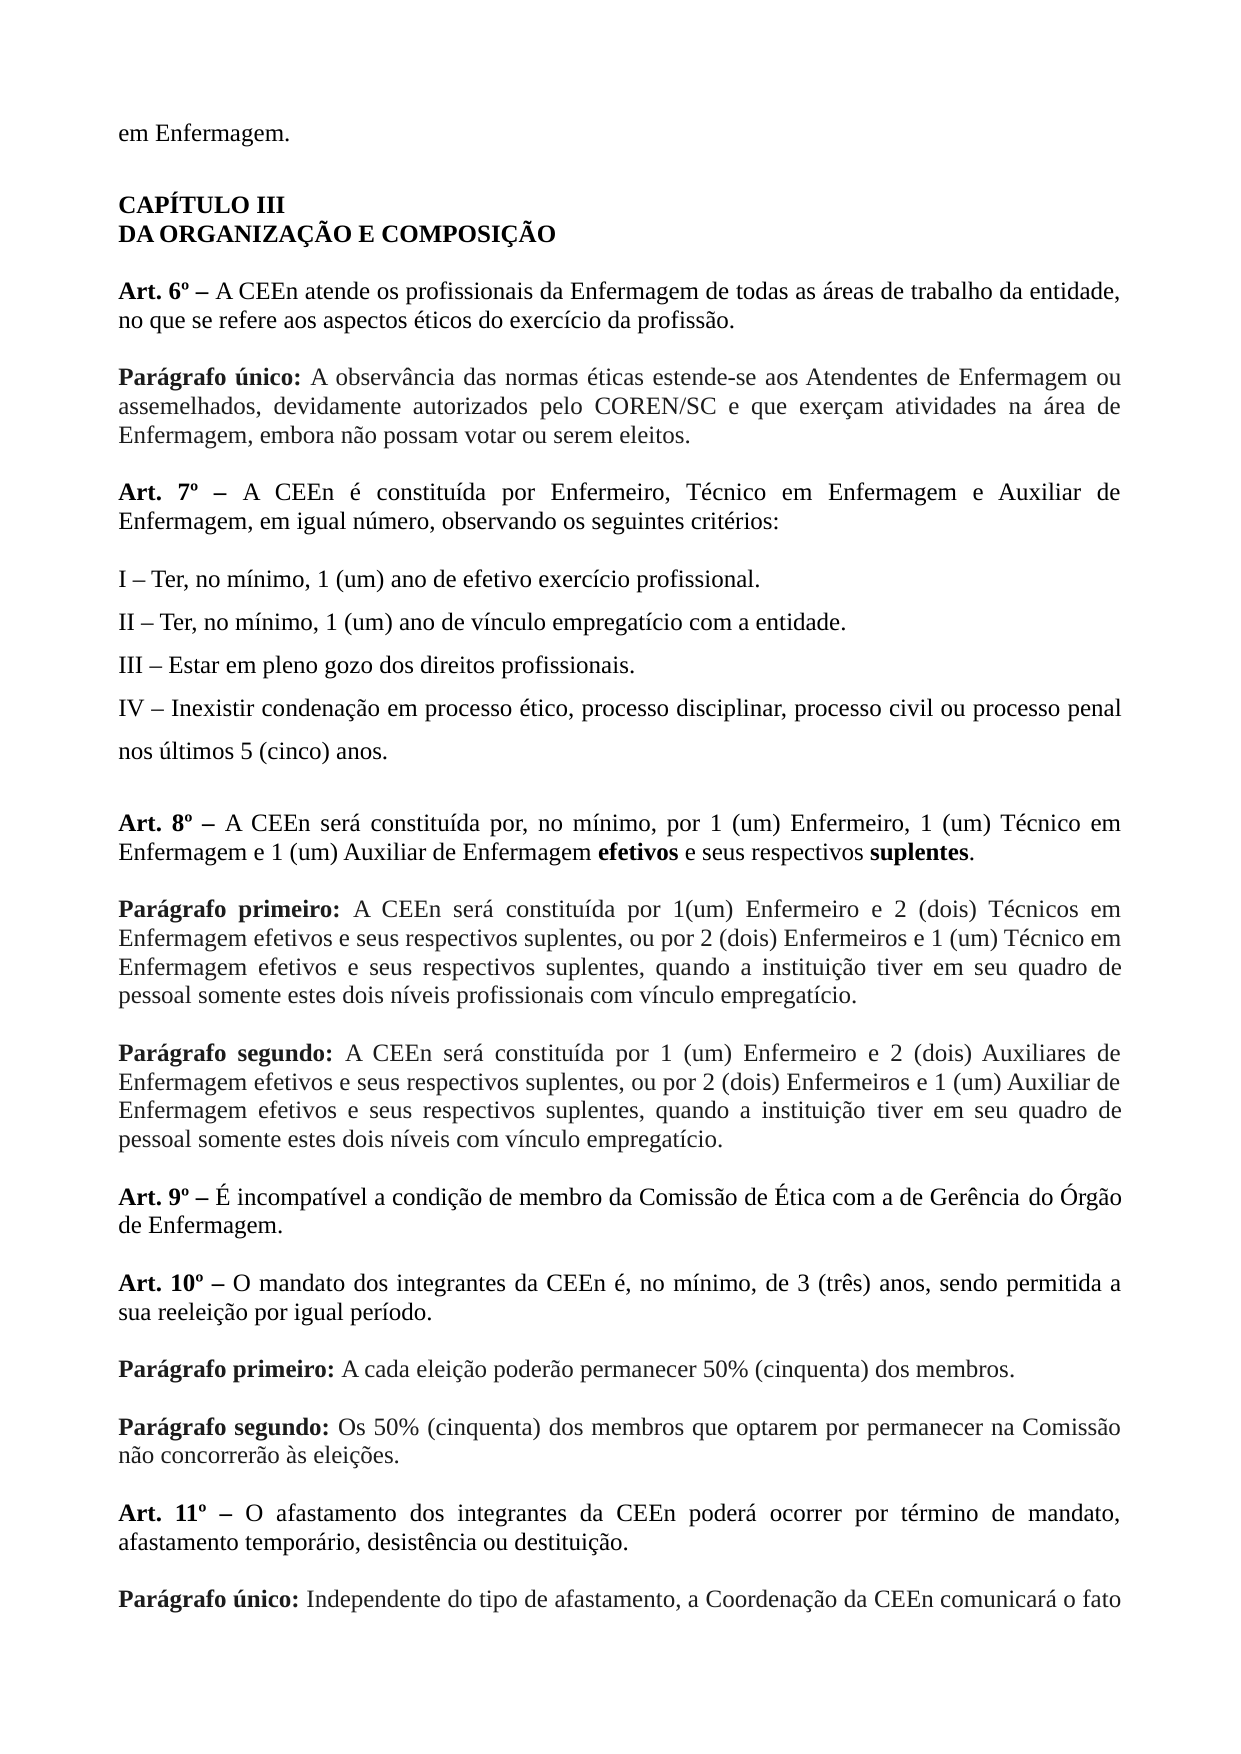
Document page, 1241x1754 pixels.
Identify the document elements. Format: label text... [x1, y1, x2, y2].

text II – Ter, no mínimo, 1 (um) ano de vínculo empregatício com a entidade. [118, 607, 1122, 636]
text Art. 8º – A CEEn será constituída por, no mínimo, por 1 (um) Enfermeiro, 1 (um) Técnico em Enfermagem e 1 (um) Auxiliar de Enfermagem efetivos e seus respectivos suplentes. [118, 808, 1122, 866]
text Parágrafo primeiro: A cada eleição poderão permanecer 50% (cinquenta) dos membros. [118, 1354, 1122, 1383]
text Parágrafo segundo: A CEEn será constituída por 1 (um) Enfermeiro e 2 (dois) Auxiliares de Enfermagem efetivos e seus respectivos suplentes, ou por 2 (dois) Enfermeiros e 1 (um) Auxiliar de Enfermagem efetivos e seus respectivos suplentes, quando a instituição tiver em seu quadro de pessoal somente estes dois níveis com vínculo empregatício. [118, 1038, 1122, 1153]
text Art. 7º – A CEEn é constituída por Enfermeiro, Técnico em Enfermagem e Auxiliar de Enfermagem, em igual número, observando os seguintes critérios: [118, 477, 1122, 535]
text Art. 10º – O mandato dos integrantes da CEEn é, no mínimo, de 3 (três) anos, sendo permitida a sua reeleição por igual período. [118, 1268, 1122, 1326]
text Parágrafo único: Independente do tipo de afastamento, a Coordenação da CEEn comunicará o fato [118, 1584, 1122, 1613]
text Parágrafo primeiro: A CEEn será constituída por 1(um) Enfermeiro e 2 (dois) Técnicos em Enfermagem efetivos e seus respectivos suplentes, ou por 2 (dois) Enfermeiros e 1 (um) Técnico em Enfermagem efetivos e seus respectivos suplentes, quando a instituição tiver em seu quadro de pessoal somente estes dois níveis profissionais com vínculo empregatício. [118, 894, 1122, 1009]
text Parágrafo único: A observância das normas éticas estende-se aos Atendentes de Enfermagem ou assemelhados, devidamente autorizados pelo COREN/SC e que exerçam atividades na área de Enfermagem, embora não possam votar ou serem eleitos. [118, 362, 1122, 449]
text Art. 11º – O afastamento dos integrantes da CEEn poderá ocorrer por término de mandato, afastamento temporário, desistência ou destituição. [118, 1498, 1122, 1556]
text em Enfermagem. [118, 118, 1122, 147]
text IV – Inexistir condenação em processo ético, processo disciplinar, processo civil ou processo penal nos últimos 5 (cinco) anos. [118, 693, 1122, 765]
text Art. 6º – A CEEn atende os profissionais da Enfermagem de todas as áreas de trabalho da entidade, no que se refere aos aspectos éticos do exercício da profissão. [118, 276, 1122, 334]
text I – Ter, no mínimo, 1 (um) ano de efetivo exercício profissional. [118, 564, 1122, 592]
text Parágrafo segundo: Os 50% (cinquenta) dos membros que optarem por permanecer na Comissão não concorrerão às eleições. [118, 1412, 1122, 1469]
text III – Estar em pleno gozo dos direitos profissionais. [118, 650, 1122, 679]
text DA ORGANIZAÇÃO E COMPOSIÇÃO [118, 219, 1122, 247]
text CAPÍTULO III [118, 190, 1122, 219]
text Art. 9º – É incompatível a condição de membro da Comissão de Ética com a de Gerência do Órgão de Enfermagem. [118, 1182, 1122, 1239]
